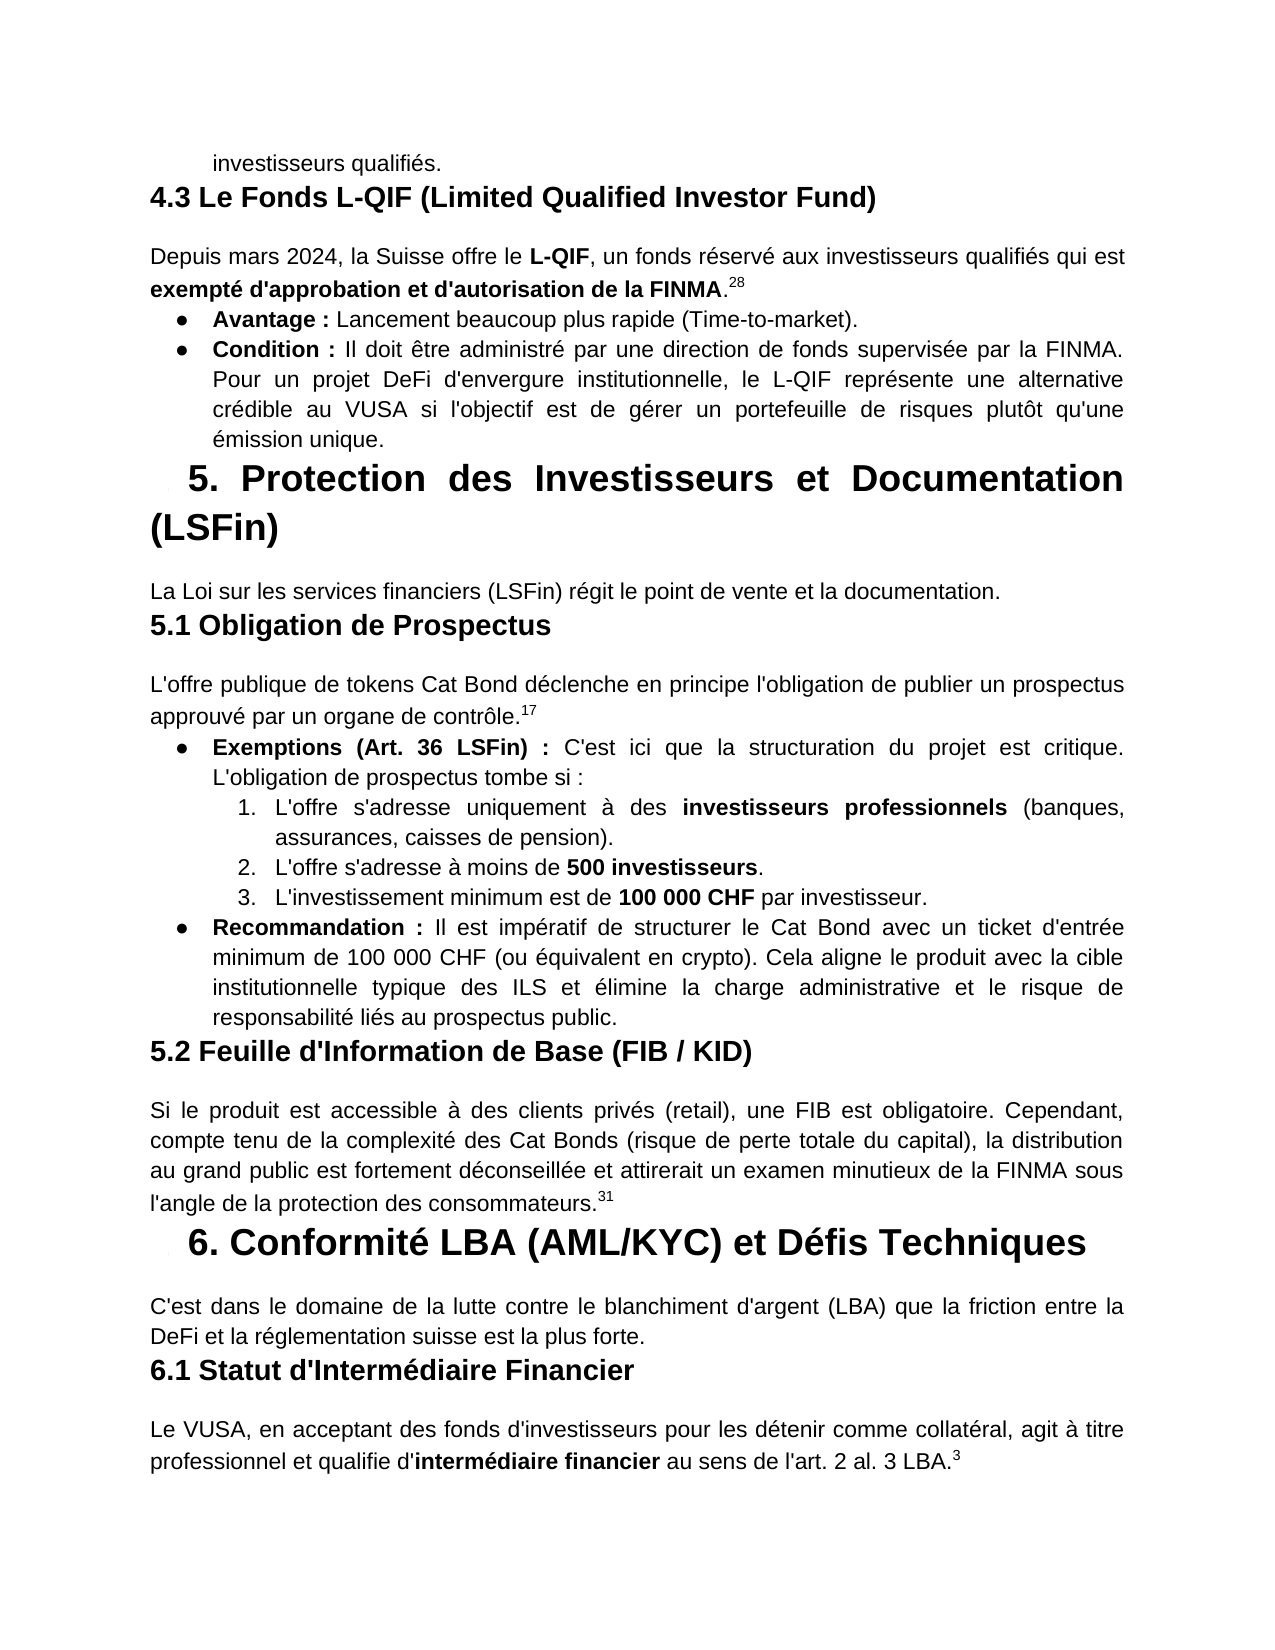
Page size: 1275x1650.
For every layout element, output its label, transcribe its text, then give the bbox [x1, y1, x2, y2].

list L'investissement minimum est de 100 000 CHF par investisseur. [237, 884, 1125, 910]
text C'est dans le domaine de la lutte contre le blanchiment d'argent (LBA) que la friction entre la DeFi et la réglementation suisse est la plus forte. [150, 1293, 1125, 1349]
list L'offre s'adresse uniquement à des investisseurs professionnels (banques, assurances, caisses de pension). [237, 794, 1125, 850]
list Exemptions (Art. 36 LSFin) : C'est ici que la structuration du projet est critique. L'obligation de prospectus tombe si : [175, 734, 1125, 790]
subtitle 5.1 Obligation de Prospectus [150, 608, 1125, 641]
list L'offre s'adresse à moins de 500 investisseurs. [237, 854, 1125, 880]
subtitle 6. Conformité LBA (AML/KYC) et Défis Techniques [150, 1220, 1125, 1263]
list investisseurs qualifiés. [175, 150, 1125, 176]
list Recommandation : Il est impératif de structurer le Cat Bond avec un ticket d'entrée minimum de 100 000 CHF (ou équivalent en crypto). Cela aligne le produit avec la cible institutionnelle typique des ILS et élimine la charge administrative et le risque de responsabilité liés au prospectus public. [175, 914, 1125, 1030]
text Si le produit est accessible à des clients privés (retail), une FIB est obligatoire. Cependant, compte tenu de la complexité des Cat Bonds (risque de perte totale du capital), la distribution au grand public est fortement déconseillée et attirerait un examen minutieux de la FINMA sous l'angle de la protection des consommateurs.31 [150, 1097, 1125, 1216]
list Condition : Il doit être administré par une direction de fonds supervisée par la FINMA. Pour un projet DeFi d'envergure institutionnelle, le L-QIF représente une alternative crédible au VUSA si l'objectif est de gérer un portefeuille de risques plutôt qu'une émission unique. [175, 336, 1125, 453]
subtitle 5. Protection des Investisseurs et Documentation (LSFin) [150, 456, 1125, 548]
subtitle 6.1 Statut d'Intermédiaire Financier [150, 1353, 1125, 1386]
subtitle 4.3 Le Fonds L-QIF (Limited Qualified Investor Fund) [150, 180, 1125, 213]
list Avantage : Lancement beaucoup plus rapide (Time-to-market). [175, 306, 1125, 333]
subtitle 5.2 Feuille d'Information de Base (FIB / KID) [150, 1034, 1125, 1068]
text L'offre publique de tokens Cat Bond déclenche en principe l'obligation de publier un prospectus approuvé par un organe de contrôle.17 [150, 671, 1125, 730]
text La Loi sur les services financiers (LSFin) régit le point de vente et la documentation. [150, 578, 1125, 604]
text Le VUSA, en acceptant des fonds d'investisseurs pour les détenir comme collatéral, agit à titre professionnel et qualifie d'intermédiaire financier au sens de l'art. 2 al. 3 LBA.3 [150, 1416, 1125, 1475]
text Depuis mars 2024, la Suisse offre le L-QIF, un fonds réservé aux investisseurs qualifiés qui est exempté d'approbation et d'autorisation de la FINMA.28 [150, 243, 1125, 302]
